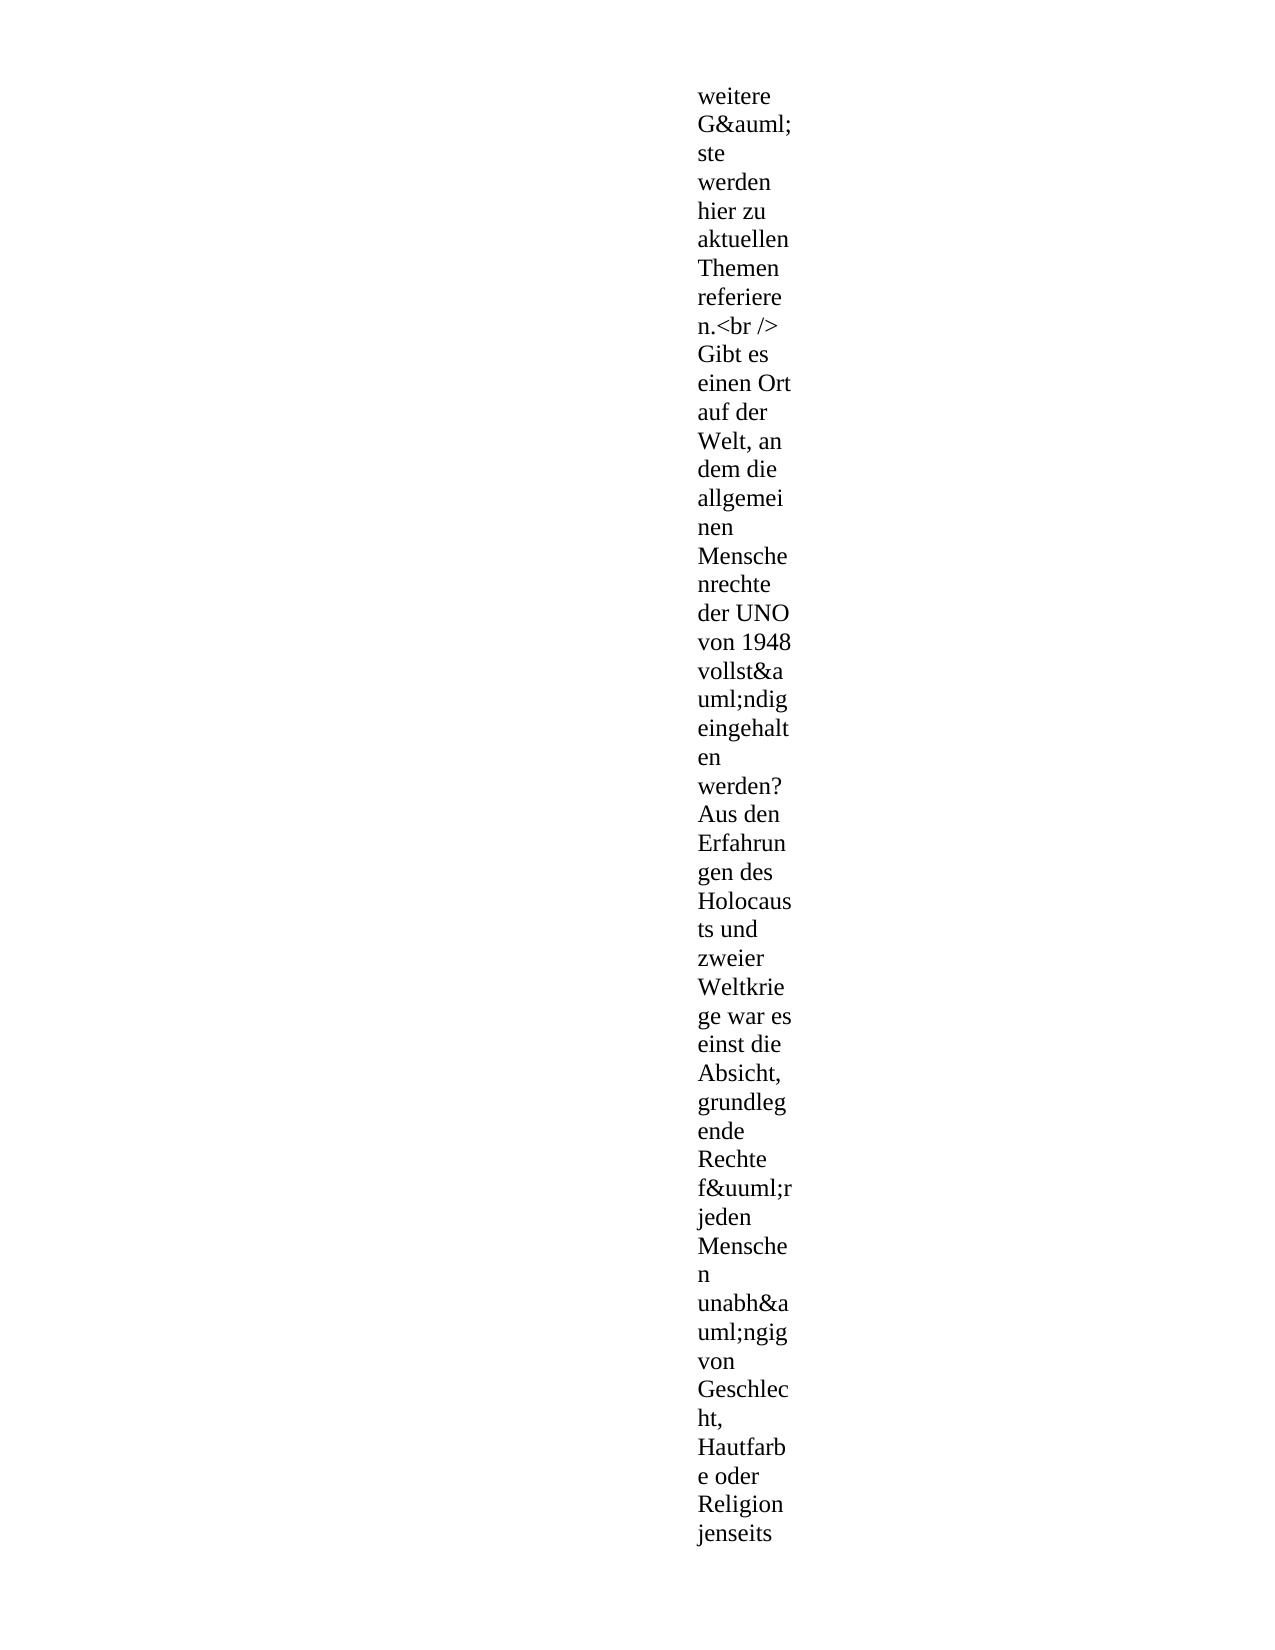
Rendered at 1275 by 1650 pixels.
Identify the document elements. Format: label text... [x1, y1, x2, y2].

table_cell [367, 75, 475, 1553]
table_cell [150, 75, 258, 1553]
table_cell [475, 75, 583, 1553]
table_cell [800, 75, 908, 1553]
table_cell [258, 75, 367, 1553]
table_cell [1017, 75, 1125, 1553]
table_cell [583, 75, 692, 1553]
table_cell weitere G&auml;ste werden hier zu aktuellen Themen referieren.<br /> Gibt es einen Ort auf der Welt, an dem die allgemeinen Menschenrechte der UNO von 1948 vollst&auml;ndig eingehalten werden? Aus den Erfahrungen des Holocausts und zweier Weltkriege war es einst die Absicht, grundlegende Rechte f&uuml;r jeden Menschen unabh&auml;ngig von Geschlecht, Hautfarbe oder Religion jenseits [692, 75, 800, 1553]
table_cell [908, 75, 1017, 1553]
